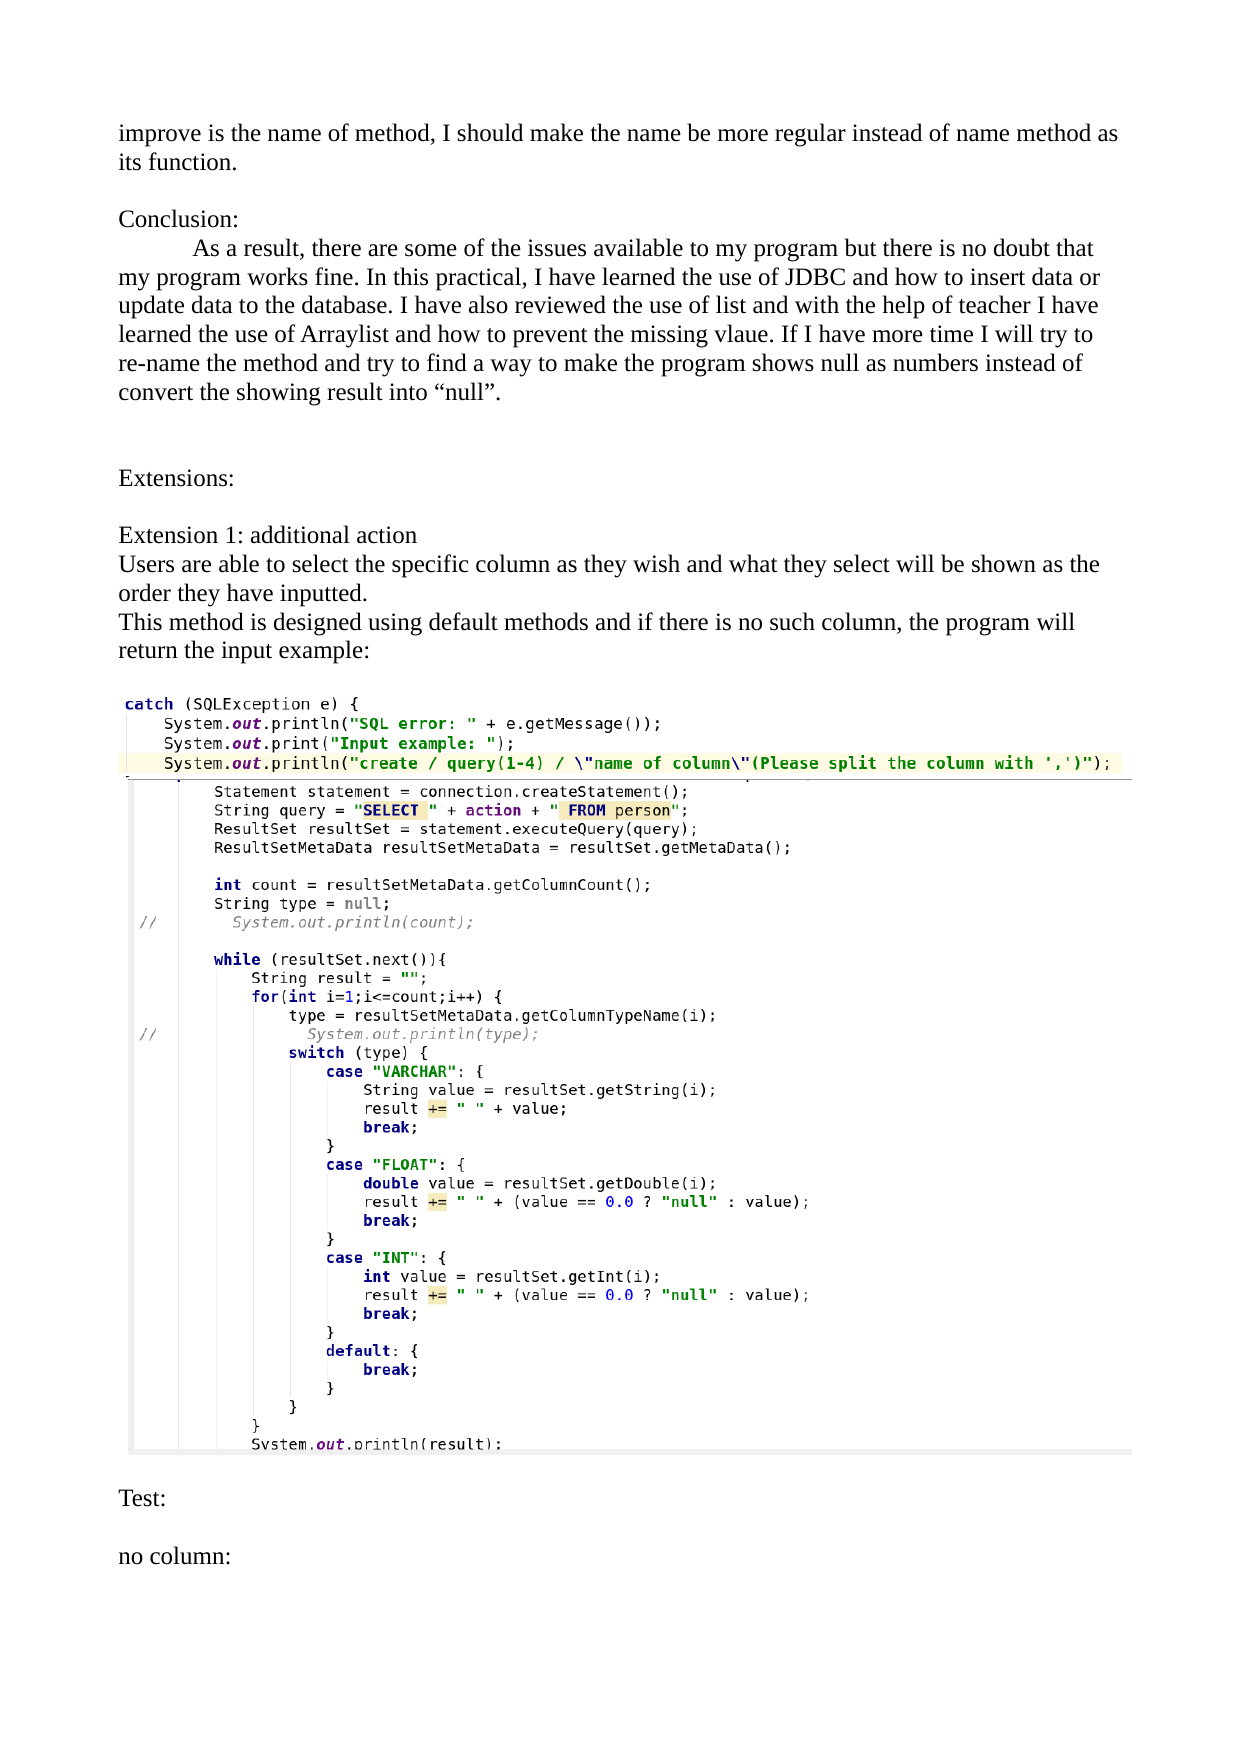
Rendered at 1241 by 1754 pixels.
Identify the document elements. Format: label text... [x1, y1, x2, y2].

text Conclusion: [118, 204, 1122, 233]
text Extension 1: additional action [118, 521, 1122, 549]
text Users are able to select the specific column as they wish and what they select will be shown as the order they have inputted. [118, 549, 1122, 607]
text improve is the name of method, I should make the name be more regular instead of name method as its function. [118, 118, 1122, 176]
picture [118, 693, 1133, 1455]
text no column: [118, 1541, 1122, 1569]
text As a result, there are some of the issues available to my program but there is no doubt that my program works fine. In this practical, I have learned the use of JDBC and how to insert data or update data to the database. I have also reviewed the use of list and with the help of teacher I have learned the use of Arraylist and how to prevent the missing vlaue. If I have more time I will try to re-name the method and try to find a way to make the program shows null as numbers instead of convert the showing result into “null”. [118, 233, 1122, 406]
text Extensions: [118, 463, 1122, 492]
text This method is designed using default methods and if there is no such column, the program will return the input example: [118, 607, 1122, 664]
text Test: [118, 1483, 1122, 1512]
